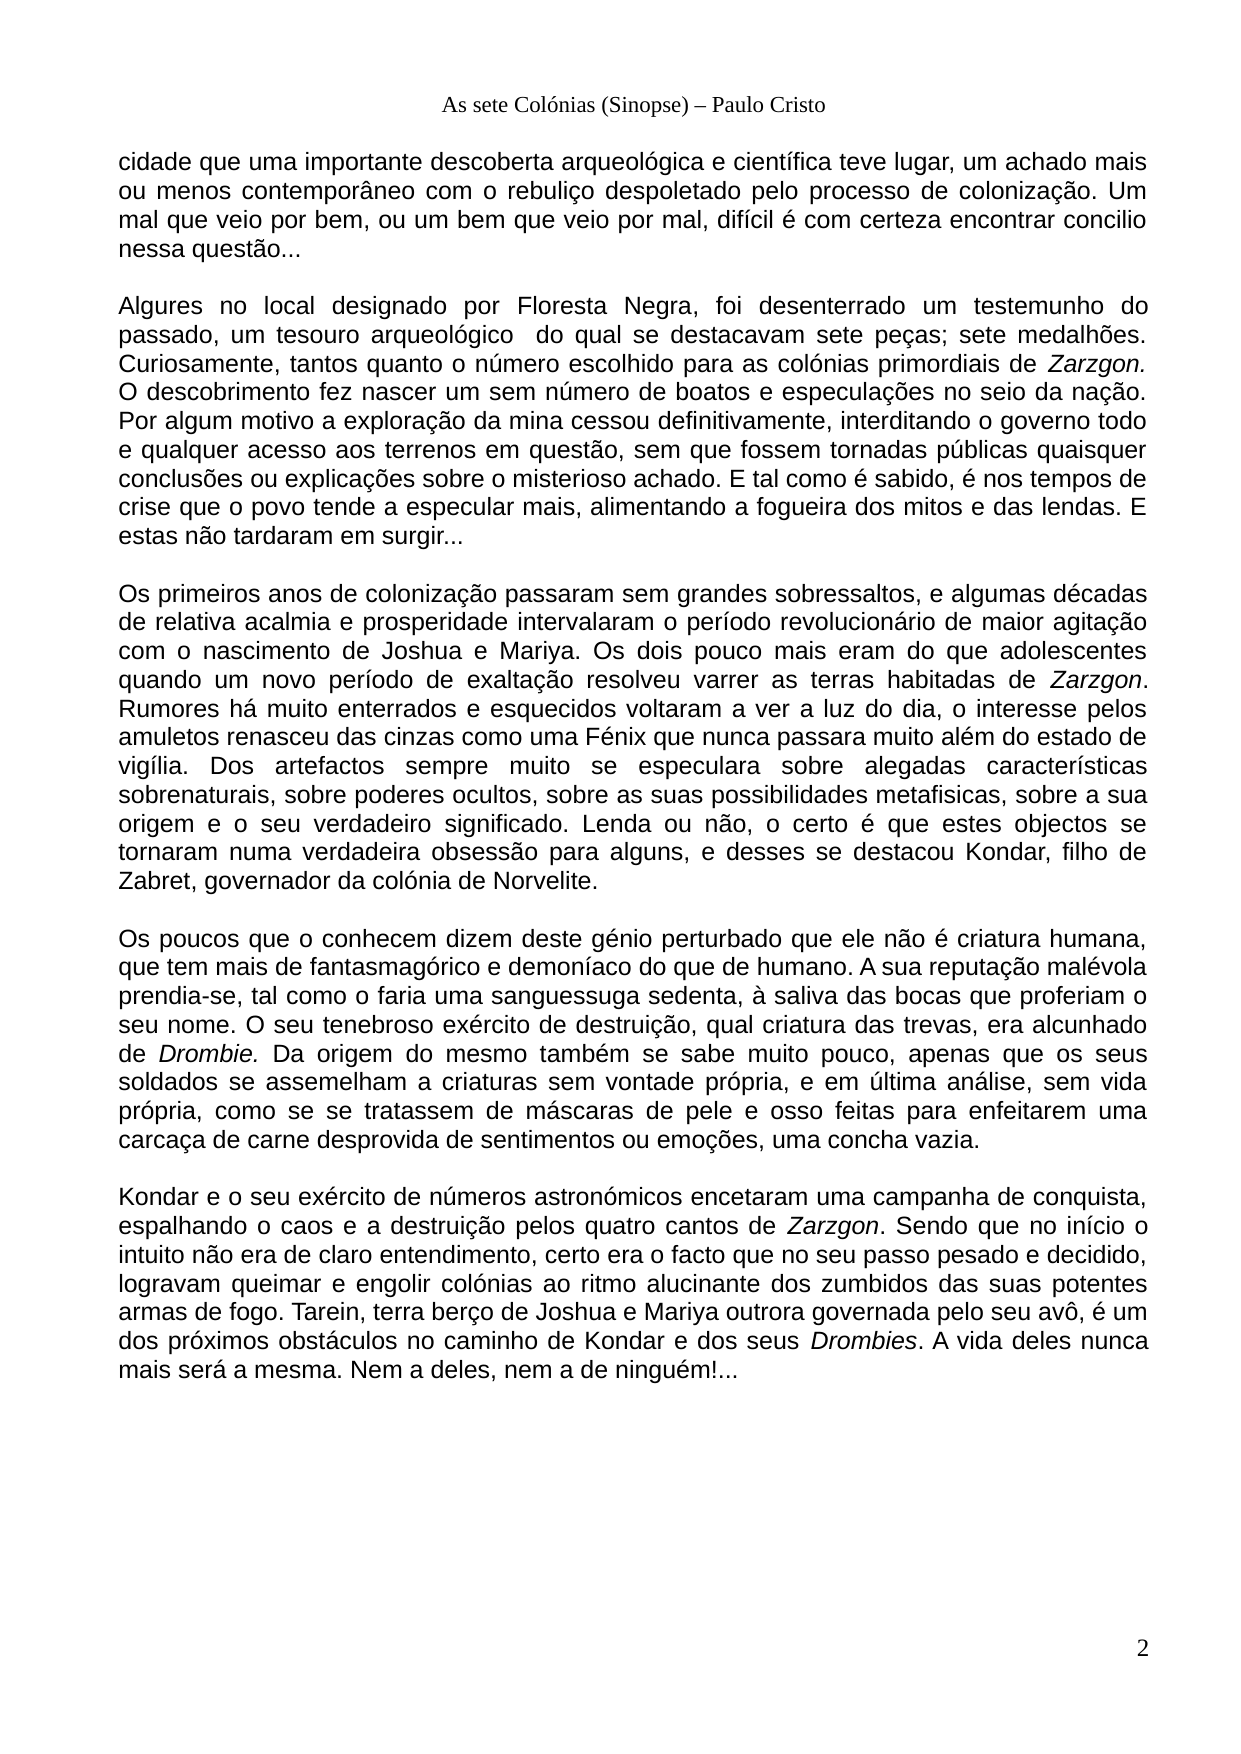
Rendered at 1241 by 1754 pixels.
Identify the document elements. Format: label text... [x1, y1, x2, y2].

text Algures no local designado por Floresta Negra, foi desenterrado um testemunho do passado, um tesouro arqueológico do qual se destacavam sete peças; sete medalhões. Curiosamente, tantos quanto o número escolhido para as colónias primordiais de Zarzgon. O descobrimento fez nascer um sem número de boatos e especulações no seio da nação. Por algum motivo a exploração da mina cessou definitivamente, interditando o governo todo e qualquer acesso aos terrenos em questão, sem que fossem tornadas públicas quaisquer conclusões ou explicações sobre o misterioso achado. E tal como é sabido, é nos tempos de crise que o povo tende a especular mais, alimentando a fogueira dos mitos e das lendas. E estas não tardaram em surgir... [118, 291, 1149, 550]
text Kondar e o seu exército de números astronómicos encetaram uma campanha de conquista, espalhando o caos e a destruição pelos quatro cantos de Zarzgon. Sendo que no início o intuito não era de claro entendimento, certo era o facto que no seu passo pesado e decidido, logravam queimar e engolir colónias ao ritmo alucinante dos zumbidos das suas potentes armas de fogo. Tarein, terra berço de Joshua e Mariya outrora governada pelo seu avô, é um dos próximos obstáculos no caminho de Kondar e dos seus Drombies. A vida deles nunca mais será a mesma. Nem a deles, nem a de ninguém!... [118, 1182, 1149, 1383]
text Os poucos que o conhecem dizem deste génio perturbado que ele não é criatura humana, que tem mais de fantasmagórico e demoníaco do que de humano. A sua reputação malévola prendia-se, tal como o faria uma sanguessuga sedenta, à saliva das bocas que proferiam o seu nome. O seu tenebroso exército de destruição, qual criatura das trevas, era alcunhado de Drombie. Da origem do mesmo também se sabe muito pouco, apenas que os seus soldados se assemelham a criaturas sem vontade própria, e em última análise, sem vida própria, como se se tratassem de máscaras de pele e osso feitas para enfeitarem uma carcaça de carne desprovida de sentimentos ou emoções, uma concha vazia. [118, 923, 1149, 1153]
text cidade que uma importante descoberta arqueológica e científica teve lugar, um achado mais ou menos contemporâneo com o rebuliço despoletado pelo processo de colonização. Um mal que veio por bem, ou um bem que veio por mal, difícil é com certeza encontrar concilio nessa questão... [118, 147, 1149, 262]
text Os primeiros anos de colonização passaram sem grandes sobressaltos, e algumas décadas de relativa acalmia e prosperidade intervalaram o período revolucionário de maior agitação com o nascimento de Joshua e Mariya. Os dois pouco mais eram do que adolescentes quando um novo período de exaltação resolveu varrer as terras habitadas de Zarzgon. Rumores há muito enterrados e esquecidos voltaram a ver a luz do dia, o interesse pelos amuletos renasceu das cinzas como uma Fénix que nunca passara muito além do estado de vigília. Dos artefactos sempre muito se especulara sobre alegadas características sobrenaturais, sobre poderes ocultos, sobre as suas possibilidades metafisicas, sobre a sua origem e o seu verdadeiro significado. Lenda ou não, o certo é que estes objectos se tornaram numa verdadeira obsessão para alguns, e desses se destacou Kondar, filho de Zabret, governador da colónia de Norvelite. [118, 550, 1149, 895]
